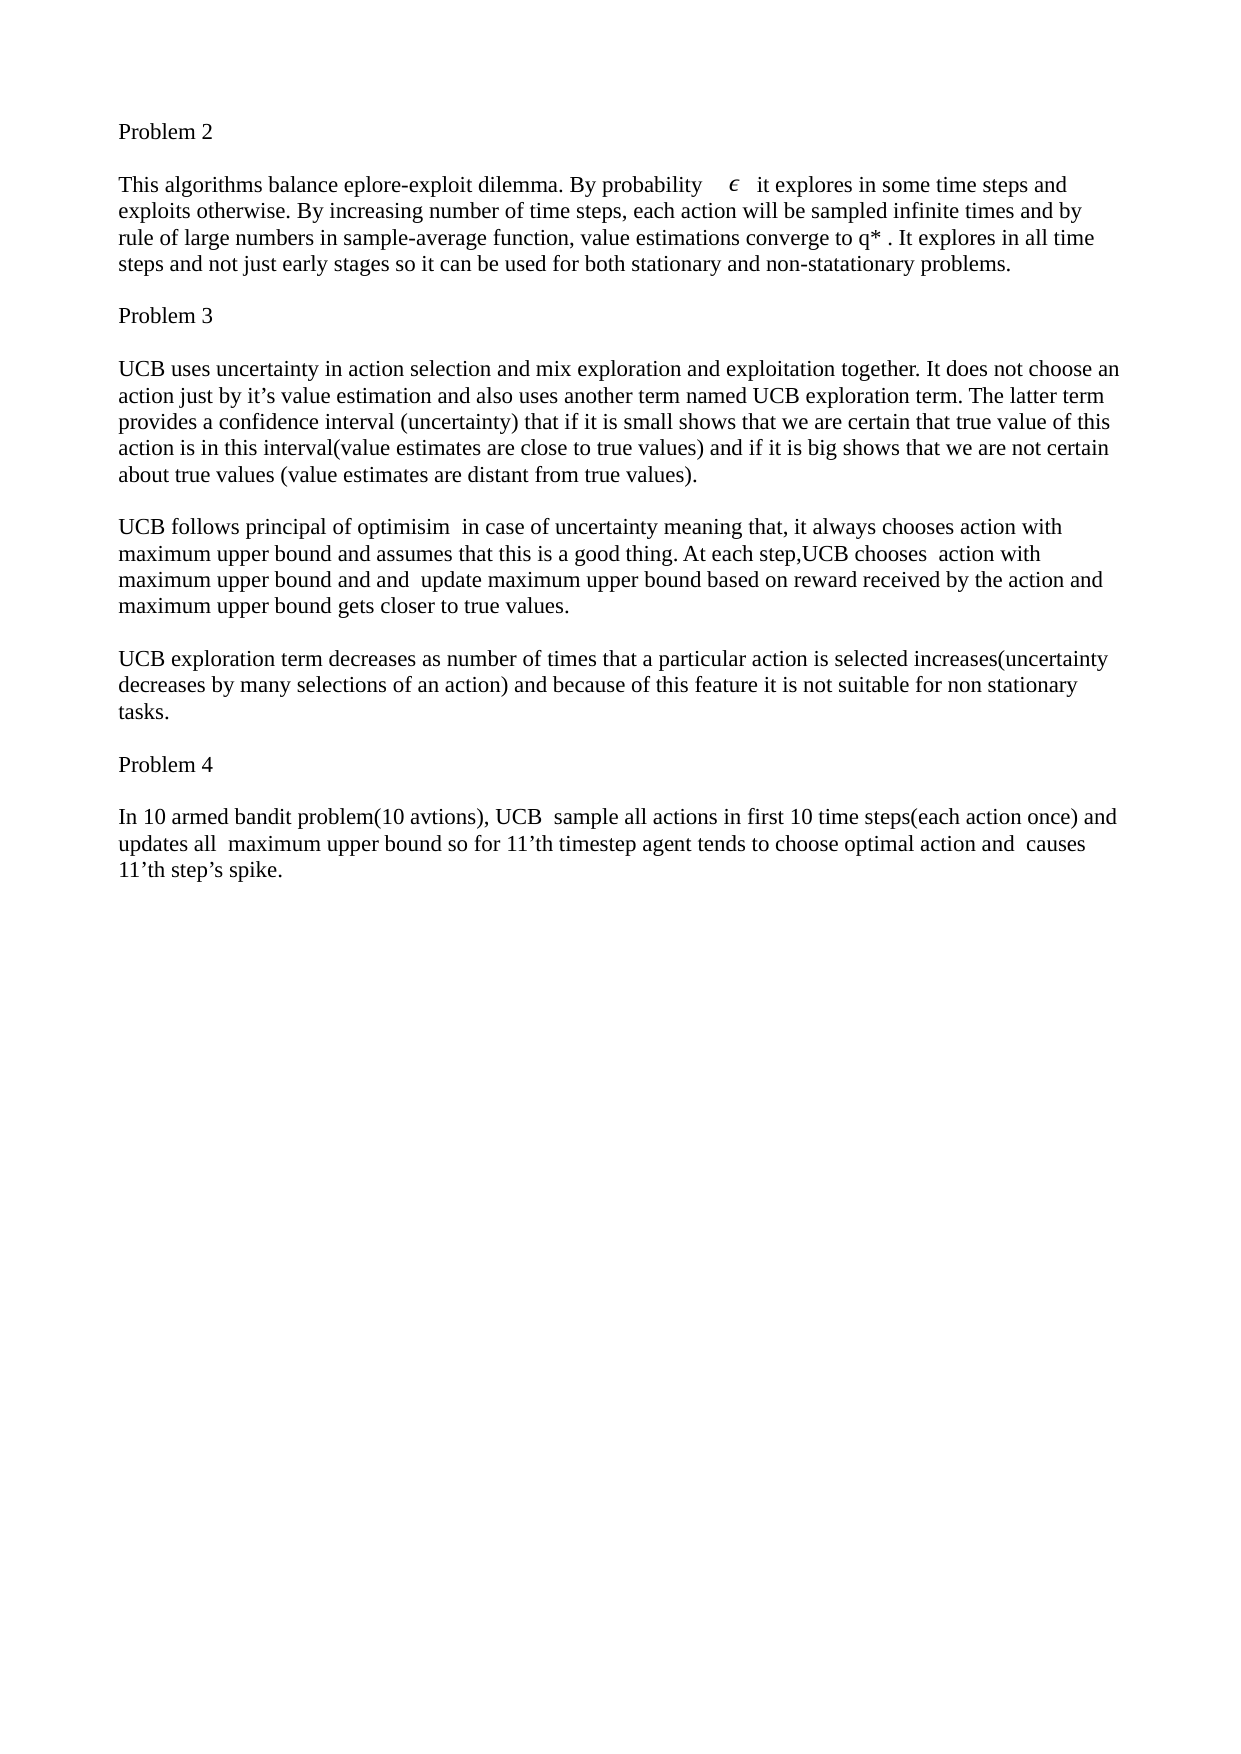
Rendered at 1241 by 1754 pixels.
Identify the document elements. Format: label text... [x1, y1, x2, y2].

text This algorithms balance eplore-exploit dilemma. By probability it explores in some time steps and exploits otherwise. By increasing number of time steps, each action will be sampled infinite times and by rule of large numbers in sample-average function, value estimations converge to q* . It explores in all time steps and not just early stages so it can be used for both stationary and non-statationary problems. [118, 171, 1122, 276]
text UCB uses uncertainty in action selection and mix exploration and exploitation together. It does not choose an action just by it’s value estimation and also uses another term named UCB exploration term. The latter term provides a confidence interval (uncertainty) that if it is small shows that we are certain that true value of this action is in this interval(value estimates are close to true values) and if it is big shows that we are not certain about true values (value estimates are distant from true values). [118, 355, 1122, 487]
text Problem 4 [118, 751, 1122, 777]
text maximum upper bound gets closer to true values. [118, 592, 1122, 619]
text UCB exploration term decreases as number of times that a particular action is selected increases(uncertainty decreases by many selections of an action) and because of this feature it is not suitable for non stationary tasks. [118, 645, 1122, 724]
text Problem 2 [118, 118, 1122, 144]
text In 10 armed bandit problem(10 avtions), UCB sample all actions in first 10 time steps(each action once) and updates all maximum upper bound so for 11’th timestep agent tends to choose optimal action and causes 11’th step’s spike. [118, 803, 1122, 882]
text Problem 3 [118, 303, 1122, 329]
text UCB follows principal of optimisim in case of uncertainty meaning that, it always chooses action with maximum upper bound and assumes that this is a good thing. At each step,UCB chooses action with maximum upper bound and and update maximum upper bound based on reward received by the action and [118, 513, 1122, 592]
